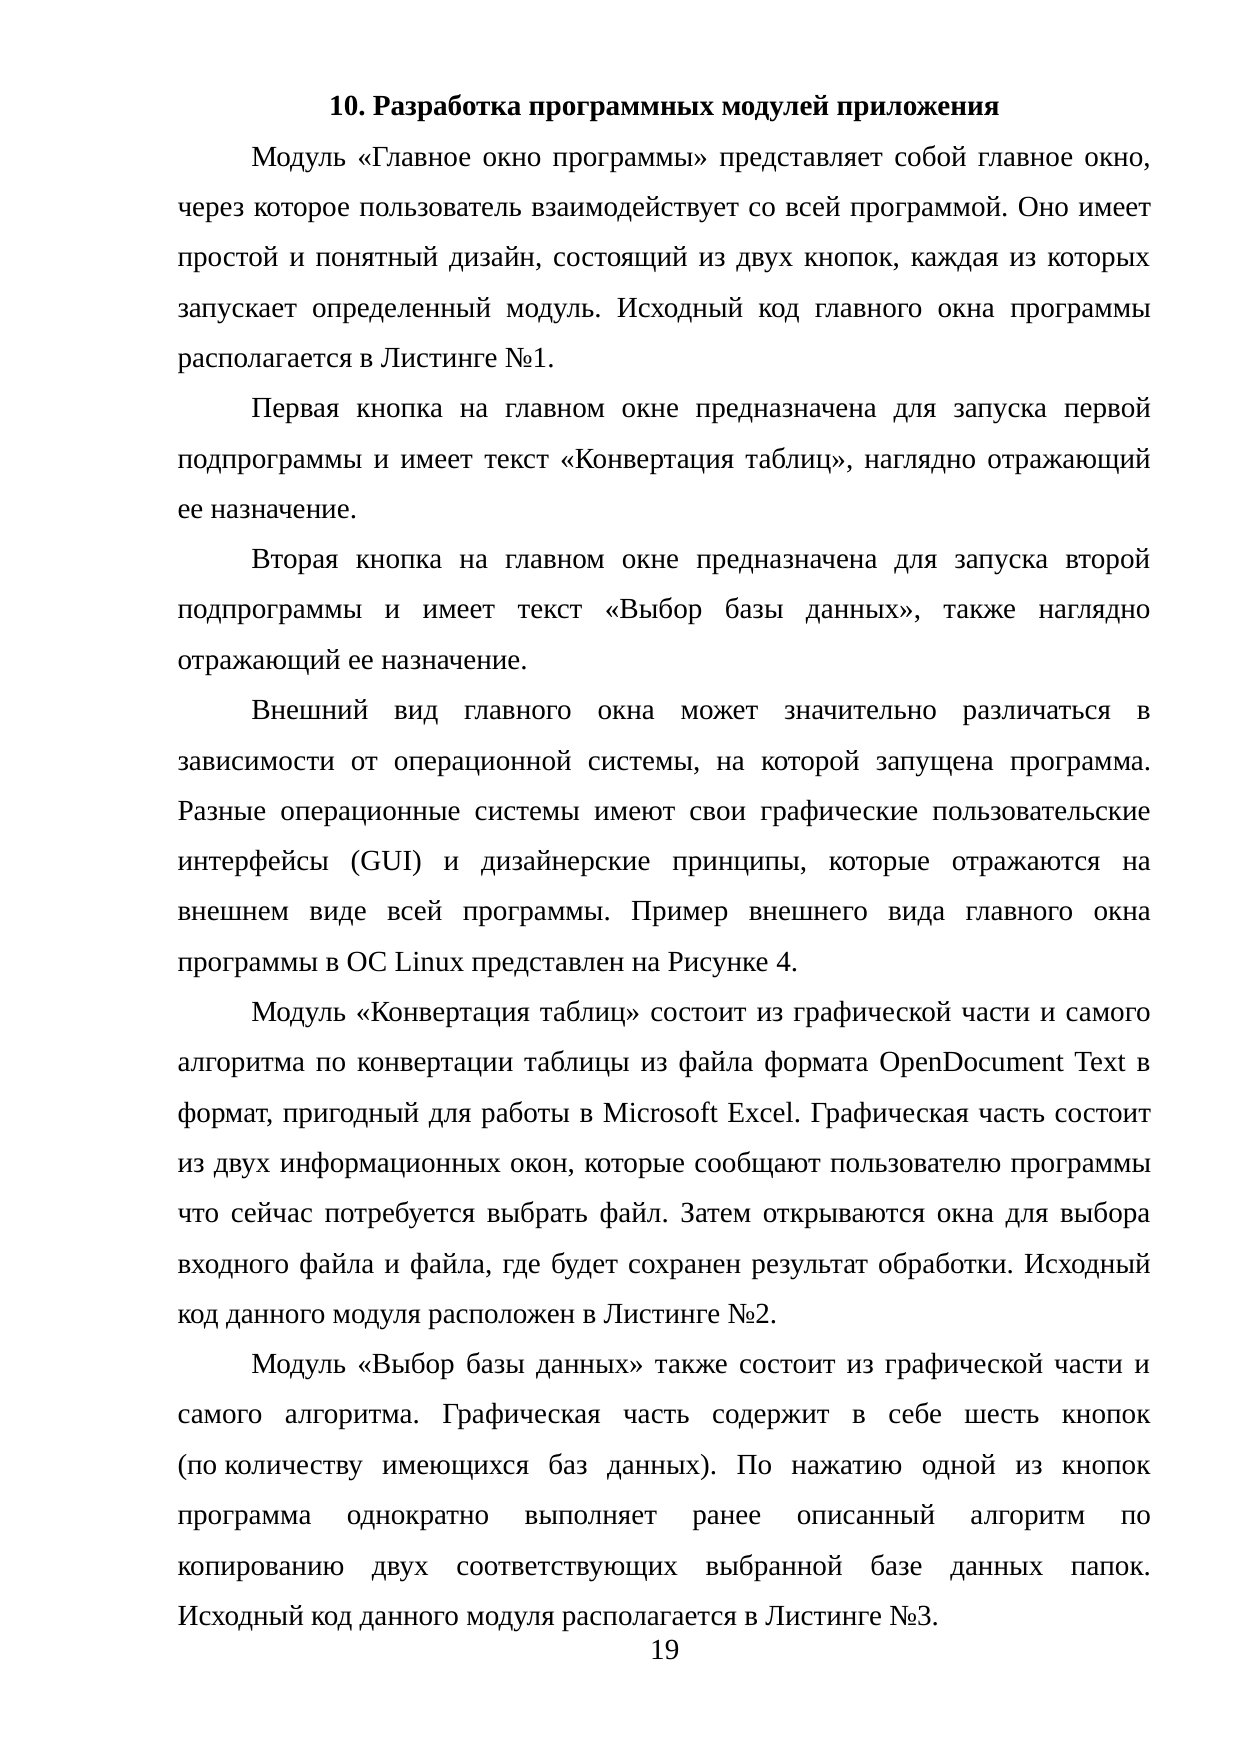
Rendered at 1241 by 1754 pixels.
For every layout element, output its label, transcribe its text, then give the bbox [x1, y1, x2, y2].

text Вторая кнопка на главном окне предназначена для запуска второй подпрограммы и имеет текст «Выбор базы данных», также наглядно отражающий ее назначение. [177, 541, 1152, 676]
text Первая кнопка на главном окне предназначена для запуска первой подпрограммы и имеет текст «Конвертация таблиц», наглядно отражающий ее назначение. [177, 390, 1152, 524]
text Модуль «Конвертация таблиц» состоит из графической части и самого алгоритма по конвертации таблицы из файла формата OpenDocument Text в формат, пригодный для работы в Microsoft Excel. Графическая часть состоит из двух информационных окон, которые сообщают пользователю программы что сейчас потребуется выбрать файл. Затем открываются окна для выбора входного файла и файла, где будет сохранен результат обработки. Исходный код данного модуля расположен в Листинге №2. [177, 994, 1152, 1329]
text Модуль «Выбор базы данных» также состоит из графической части и самого алгоритма. Графическая часть содержит в себе шесть кнопок (по количеству имеющихся баз данных). По нажатию одной из кнопок программа однократно выполняет ранее описанный алгоритм по копированию двух соответствующих выбранной базе данных папок. Исходный код данного модуля располагается в Листинге №3. [177, 1346, 1152, 1631]
text Модуль «Главное окно программы» представляет собой главное окно, через которое пользователь взаимодействует со всей программой. Оно имеет простой и понятный дизайн, состоящий из двух кнопок, каждая из которых запускает определенный модуль. Исходный код главного окна программы располагается в Листинге №1. [177, 139, 1152, 374]
subtitle 10. Разработка программных модулей приложения [177, 88, 1152, 122]
text Внешний вид главного окна может значительно различаться в зависимости от операционной системы, на которой запущена программа. Разные операционные системы имеют свои графические пользовательские интерфейсы (GUI) и дизайнерские принципы, которые отражаются на внешнем виде всей программы. Пример внешнего вида главного окна программы в ОС Linux представлен на Рисунке 4. [177, 692, 1152, 977]
